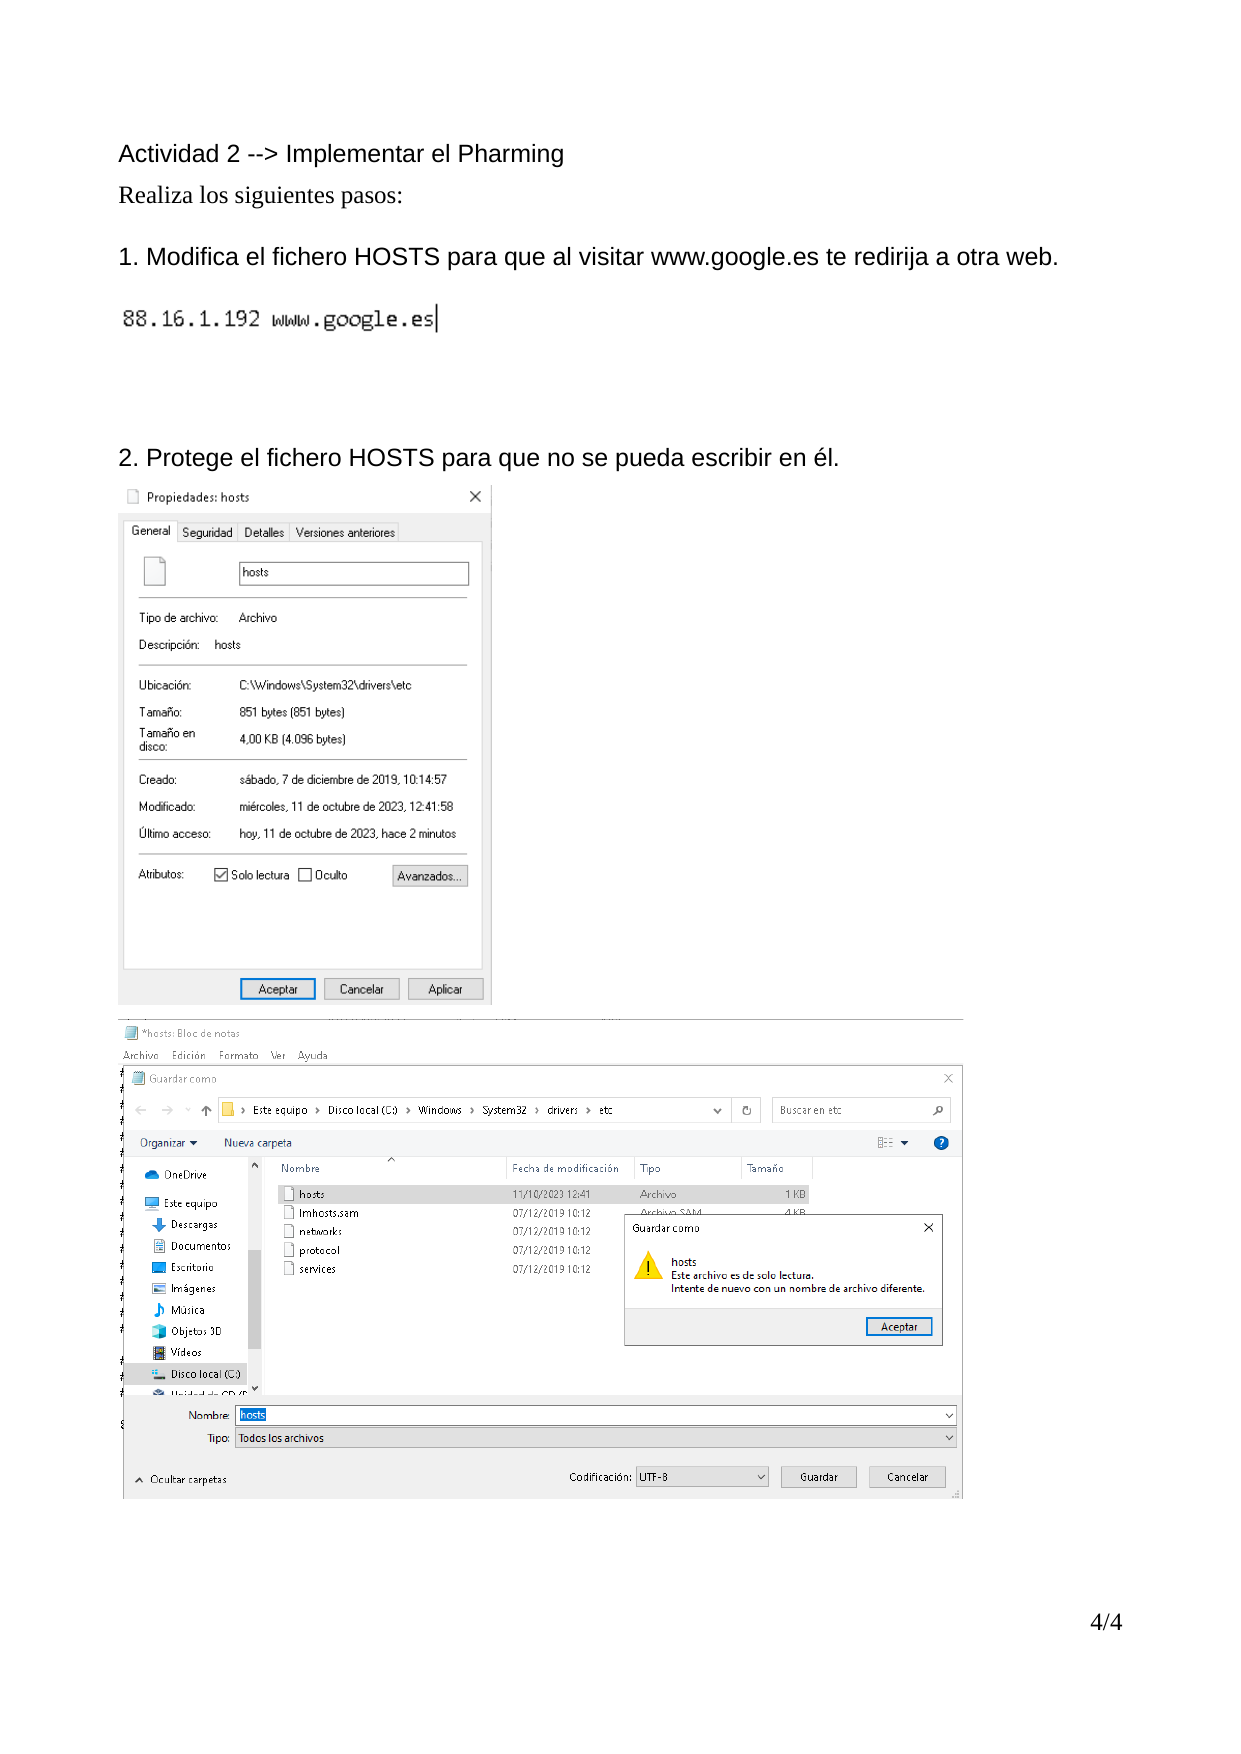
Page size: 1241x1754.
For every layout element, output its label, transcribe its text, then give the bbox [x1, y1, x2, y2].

subtitle 2. Protege el fichero HOSTS para que no se pueda escribir en él. [118, 443, 1122, 471]
subtitle Actividad 2 --> Implementar el Pharming [118, 139, 1122, 168]
picture [118, 1019, 964, 1499]
text Realiza los siguientes pasos: [118, 180, 1122, 209]
picture [118, 290, 458, 377]
picture [118, 485, 492, 1005]
subtitle 1. Modifica el fichero HOSTS para que al visitar www.google.es te redirija a otra web. [118, 242, 1122, 271]
